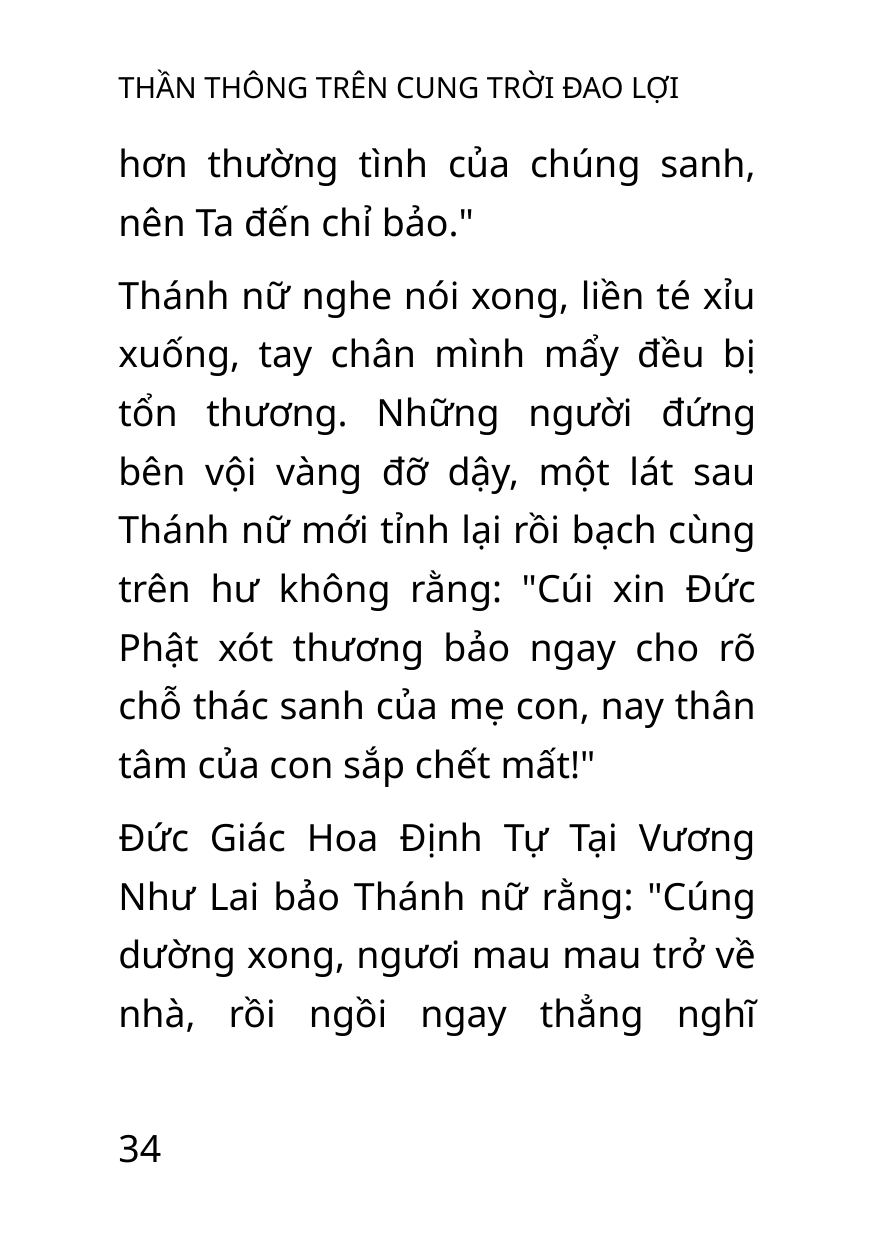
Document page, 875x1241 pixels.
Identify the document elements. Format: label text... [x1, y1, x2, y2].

text Đức Giác Hoa Định Tự Tại Vương Như Lai bảo Thánh nữ rằng: "Cúng dường xong, ngươi mau mau trở về nhà, rồi ngồi ngay thẳng nghĩ [118, 811, 756, 1038]
text Thánh nữ nghe nói xong, liền té xỉu xuống, tay chân mình mẩy đều bị tổn thương. Những người đứng bên vội vàng đỡ dậy, một lát sau Thánh nữ mới tỉnh lại rồi bạch cùng trên hư không rằng: "Cúi xin Đức Phật xót thương bảo ngay cho rõ chỗ thác sanh của mẹ con, nay thân tâm của con sắp chết mất!" [118, 269, 756, 789]
text hơn thường tình của chúng sanh, nên Ta đến chỉ bảo." [118, 137, 756, 247]
